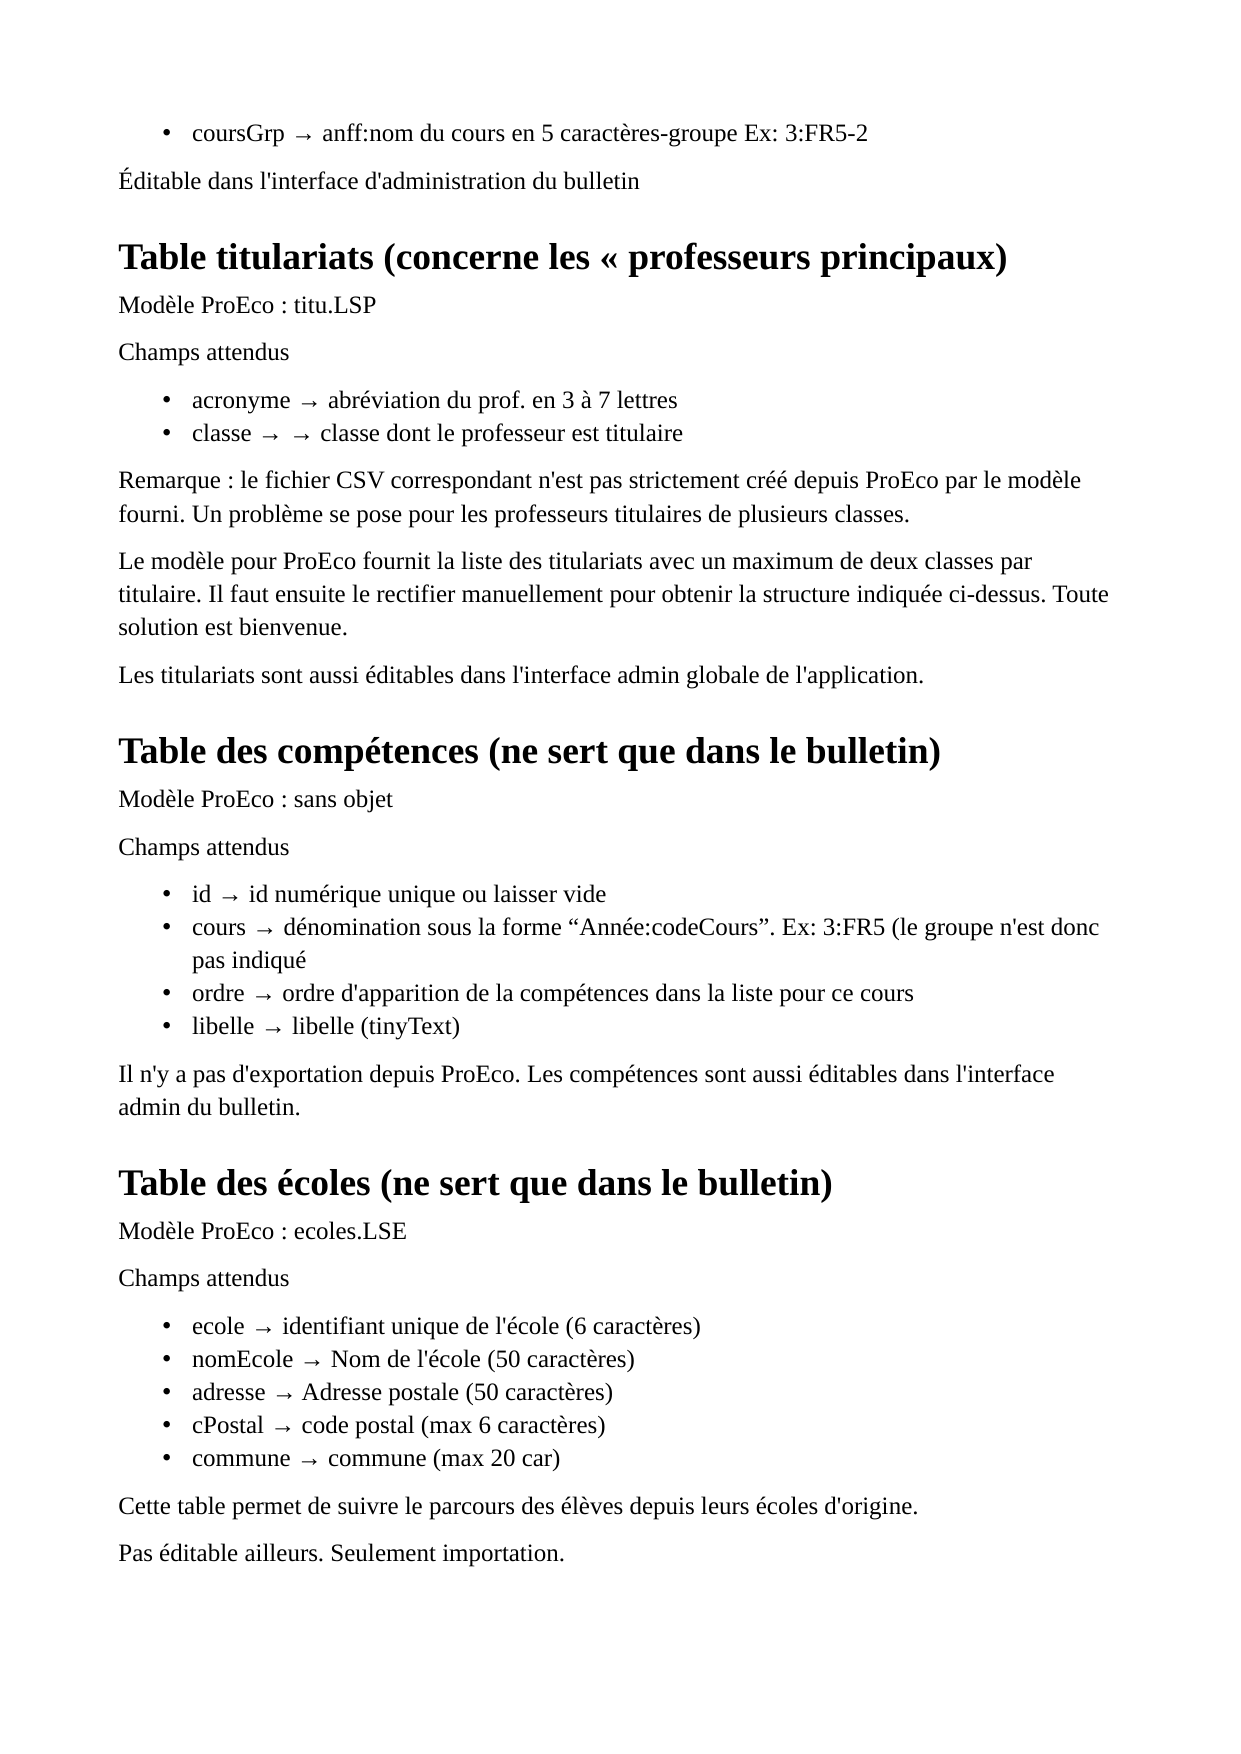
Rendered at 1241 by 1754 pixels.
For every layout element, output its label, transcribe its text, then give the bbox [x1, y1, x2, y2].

text Cette table permet de suivre le parcours des élèves depuis leurs écoles d'origine. [118, 1491, 1122, 1519]
list ordre → ordre d'apparition de la compétences dans la liste pour ce cours [162, 978, 1122, 1007]
text Éditable dans l'interface d'administration du bulletin [118, 166, 1122, 194]
list coursGrp → anff:nom du cours en 5 caractères-groupe Ex: 3:FR5-2 [162, 118, 1122, 147]
text Modèle ProEco : ecoles.LSE [118, 1216, 1122, 1245]
list cours → dénomination sous la forme “Année:codeCours”. Ex: 3:FR5 (le groupe n'est donc pas indiqué [162, 912, 1122, 974]
list classe → → classe dont le professeur est titulaire [162, 418, 1122, 447]
text Remarque : le fichier CSV correspondant n'est pas strictement créé depuis ProEco par le modèle fourni. Un problème se pose pour les professeurs titulaires de plusieurs classes. [118, 466, 1122, 527]
list acronyme → abréviation du prof. en 3 à 7 lettres [162, 385, 1122, 414]
list ecole → identifiant unique de l'école (6 caractères) [162, 1311, 1122, 1340]
text Les titulariats sont aussi éditables dans l'interface admin globale de l'application. [118, 660, 1122, 689]
subtitle Table titulariats (concerne les « professeurs principaux) [118, 234, 1122, 277]
text Pas éditable ailleurs. Seulement importation. [118, 1538, 1122, 1567]
text Le modèle pour ProEco fournit la liste des titulariats avec un maximum de deux classes par titulaire. Il faut ensuite le rectifier manuellement pour obtenir la structure indiquée ci-dessus. Toute solution est bienvenue. [118, 546, 1122, 641]
text Il n'y a pas d'exportation depuis ProEco. Les compétences sont aussi éditables dans l'interface admin du bulletin. [118, 1059, 1122, 1121]
text Modèle ProEco : sans objet [118, 784, 1122, 813]
text Modèle ProEco : titu.LSP [118, 290, 1122, 318]
subtitle Table des écoles (ne sert que dans le bulletin) [118, 1160, 1122, 1203]
list libelle → libelle (tinyText) [162, 1011, 1122, 1040]
list id → id numérique unique ou laisser vide [162, 879, 1122, 908]
text Champs attendus [118, 1263, 1122, 1292]
list nomEcole → Nom de l'école (50 caractères) [162, 1344, 1122, 1373]
list commune → commune (max 20 car) [162, 1443, 1122, 1472]
text Champs attendus [118, 337, 1122, 366]
list cPostal → code postal (max 6 caractères) [162, 1410, 1122, 1439]
text Champs attendus [118, 832, 1122, 860]
subtitle Table des compétences (ne sert que dans le bulletin) [118, 728, 1122, 771]
list adresse → Adresse postale (50 caractères) [162, 1377, 1122, 1406]
